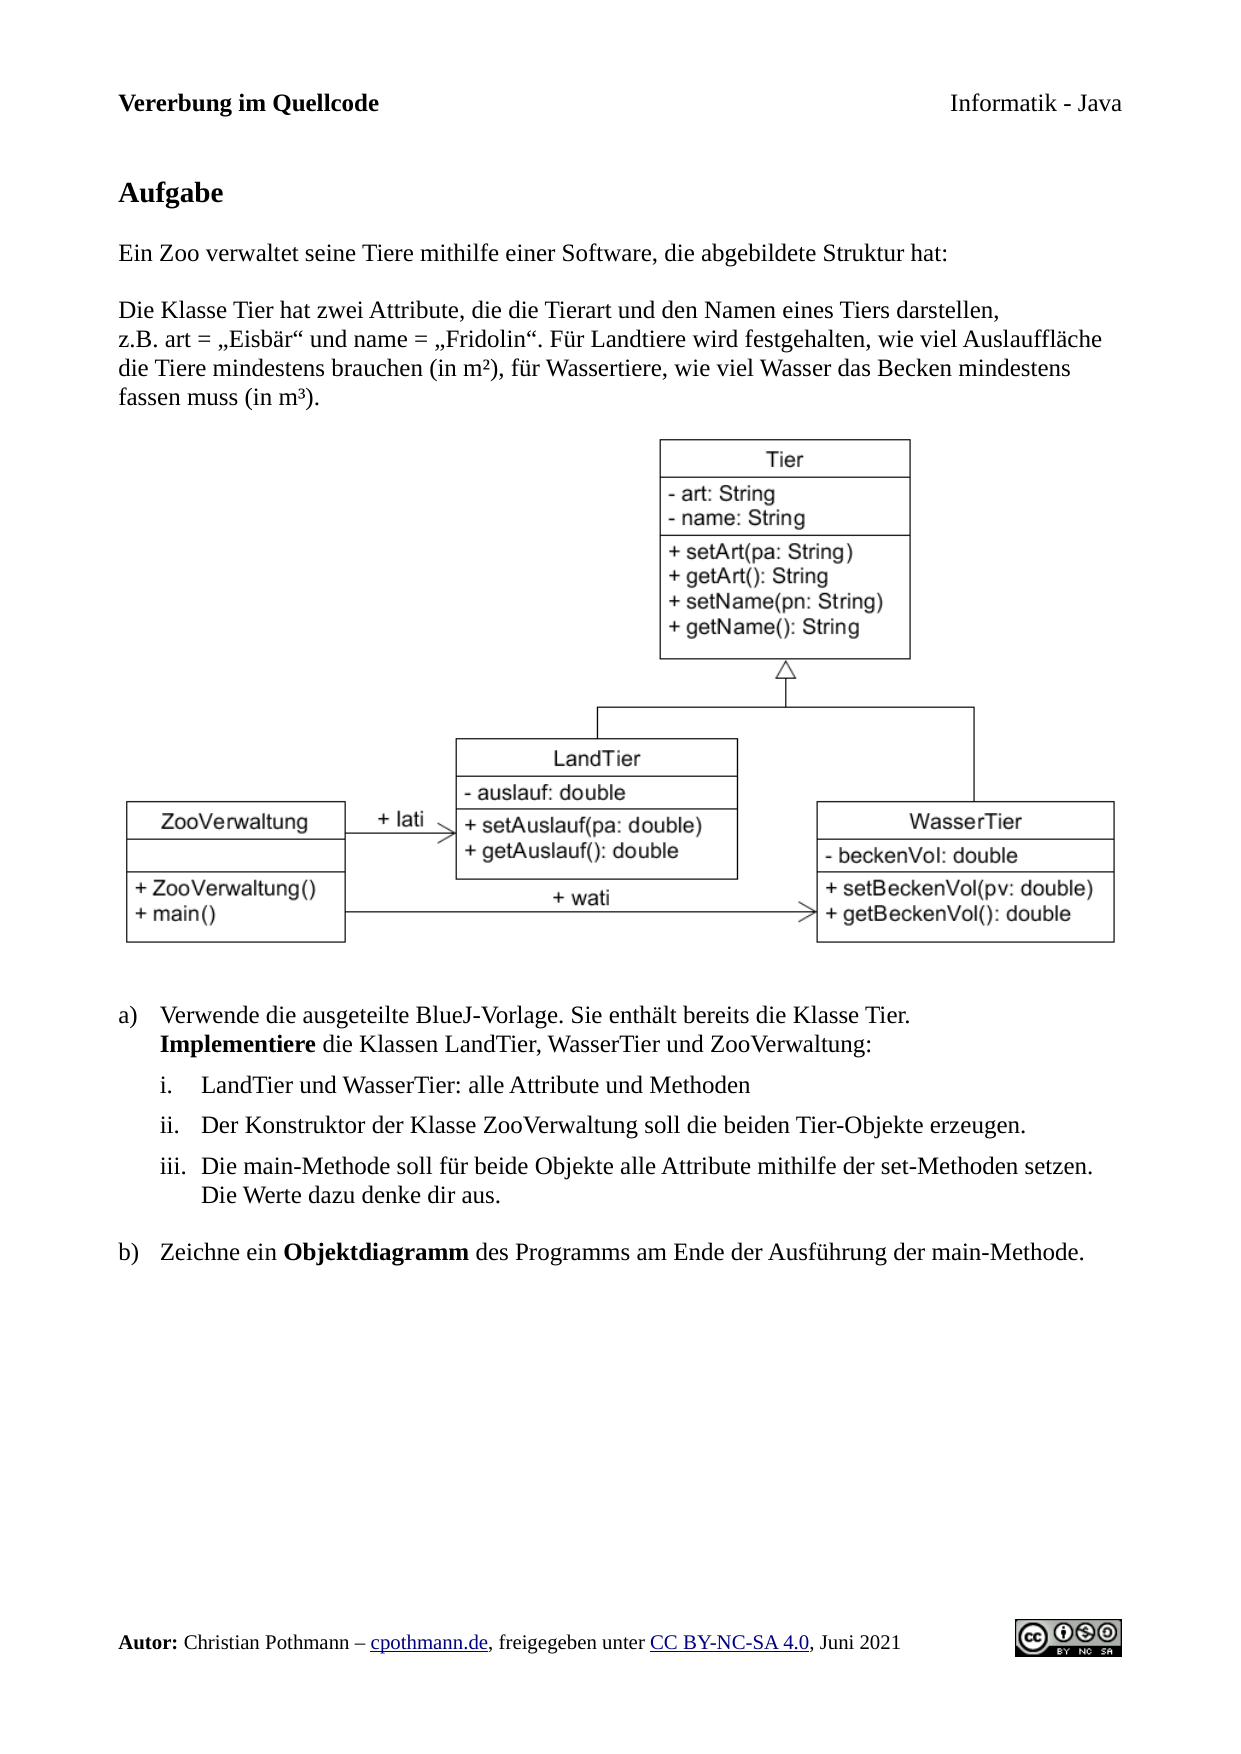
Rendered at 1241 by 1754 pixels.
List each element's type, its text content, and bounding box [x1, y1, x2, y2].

list LandTier und WasserTier: alle Attribute und Methoden [159, 1070, 1122, 1099]
text Die Klasse Tier hat zwei Attribute, die die Tierart und den Namen eines Tiers darstellen, z.B. art = „Eisbär“ und name = „Fridolin“. Für Landtiere wird festgehalten, wie viel Auslauffläche die Tiere mindestens brauchen (in m²), für Wassertiere, wie viel Wasser das Becken mindestens fassen muss (in m³). [118, 295, 1122, 410]
text Autor: Christian Pothmann – cpothmann.de, freigegeben unter CC BY-NC-SA 4.0, Juni 2021 [118, 1630, 1015, 1654]
text Ein Zoo verwaltet seine Tiere mithilfe einer Software, die abgebildete Struktur hat: [118, 238, 1122, 267]
picture [1015, 1619, 1122, 1657]
picture [125, 439, 1116, 944]
text Aufgabe [118, 176, 1122, 209]
list Der Konstruktor der Klasse ZooVerwaltung soll die beiden Tier-Objekte erzeugen. [159, 1110, 1122, 1139]
list Verwende die ausgeteilte BlueJ-Vorlage. Sie enthält bereits die Klasse Tier. Implementiere die Klassen LandTier, WasserTier und ZooVerwaltung: [118, 1001, 1122, 1058]
list Zeichne ein Objektdiagramm des Programms am Ende der Ausführung der main-Methode. [118, 1237, 1122, 1266]
list Die main-Methode soll für beide Objekte alle Attribute mithilfe der set-Methoden setzen. Die Werte dazu denke dir aus. [159, 1151, 1122, 1208]
